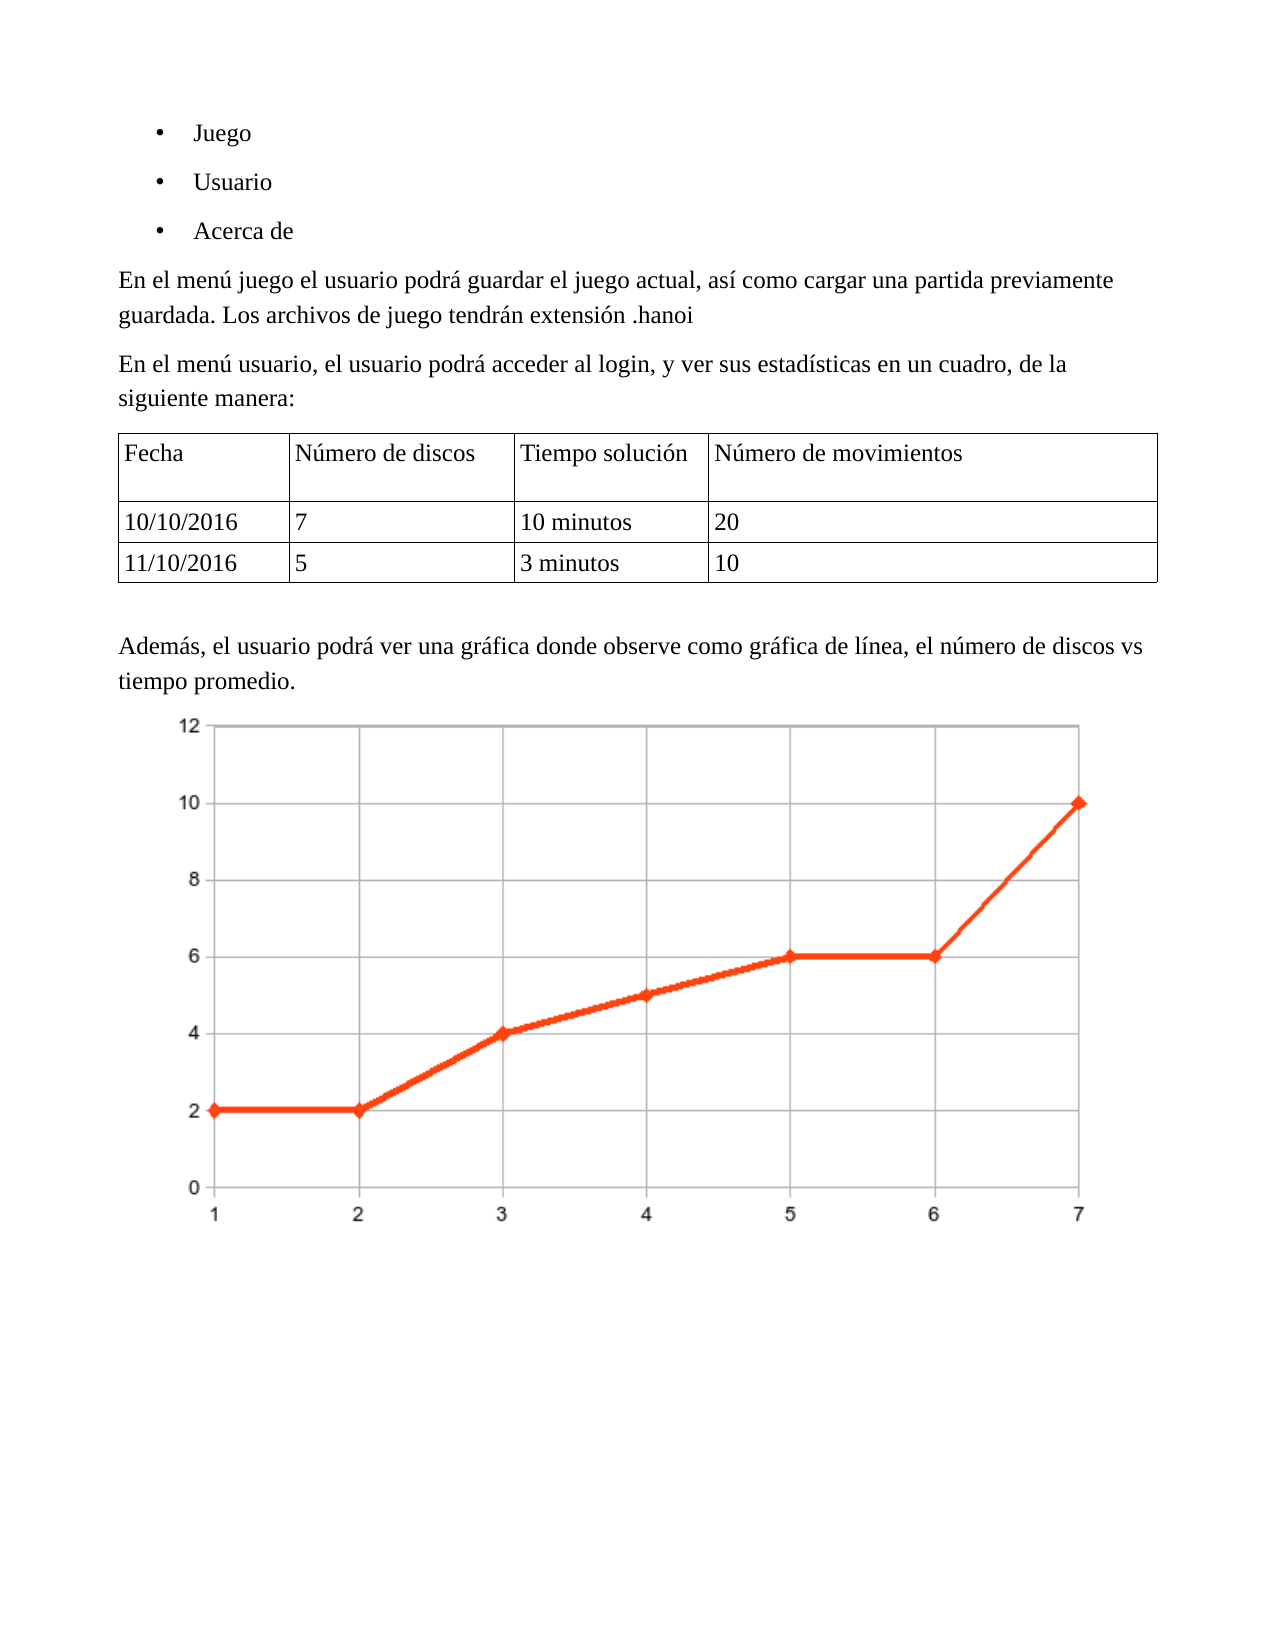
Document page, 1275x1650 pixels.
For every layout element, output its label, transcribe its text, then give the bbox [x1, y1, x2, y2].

picture [178, 714, 1097, 1226]
table_header Número de discos [290, 434, 514, 501]
list Juego [156, 118, 1157, 147]
table_header Número de movimientos [709, 434, 1157, 501]
text En el menú juego el usuario podrá guardar el juego actual, así como cargar una partida previamente guardada. Los archivos de juego tendrán extensión .hanoi [118, 265, 1157, 328]
text Además, el usuario podrá ver una gráfica donde observe como gráfica de línea, el número de discos vs tiempo promedio. [118, 631, 1157, 694]
list Usuario [156, 167, 1157, 196]
table_cell 11/10/2016 [119, 543, 289, 582]
table_cell 10 minutos [515, 502, 708, 542]
text En el menú usuario, el usuario podrá acceder al login, y ver sus estadísticas en un cuadro, de la siguiente manera: [118, 349, 1157, 412]
table_cell 3 minutos [515, 543, 708, 582]
table_cell 10 [709, 543, 1157, 582]
table_header Tiempo solución [515, 434, 708, 501]
table_header Fecha [119, 434, 289, 501]
list Acerca de [156, 216, 1157, 245]
table_cell 7 [290, 502, 514, 542]
table_cell 20 [709, 502, 1157, 542]
table_cell 10/10/2016 [119, 502, 289, 542]
table_cell 5 [290, 543, 514, 582]
